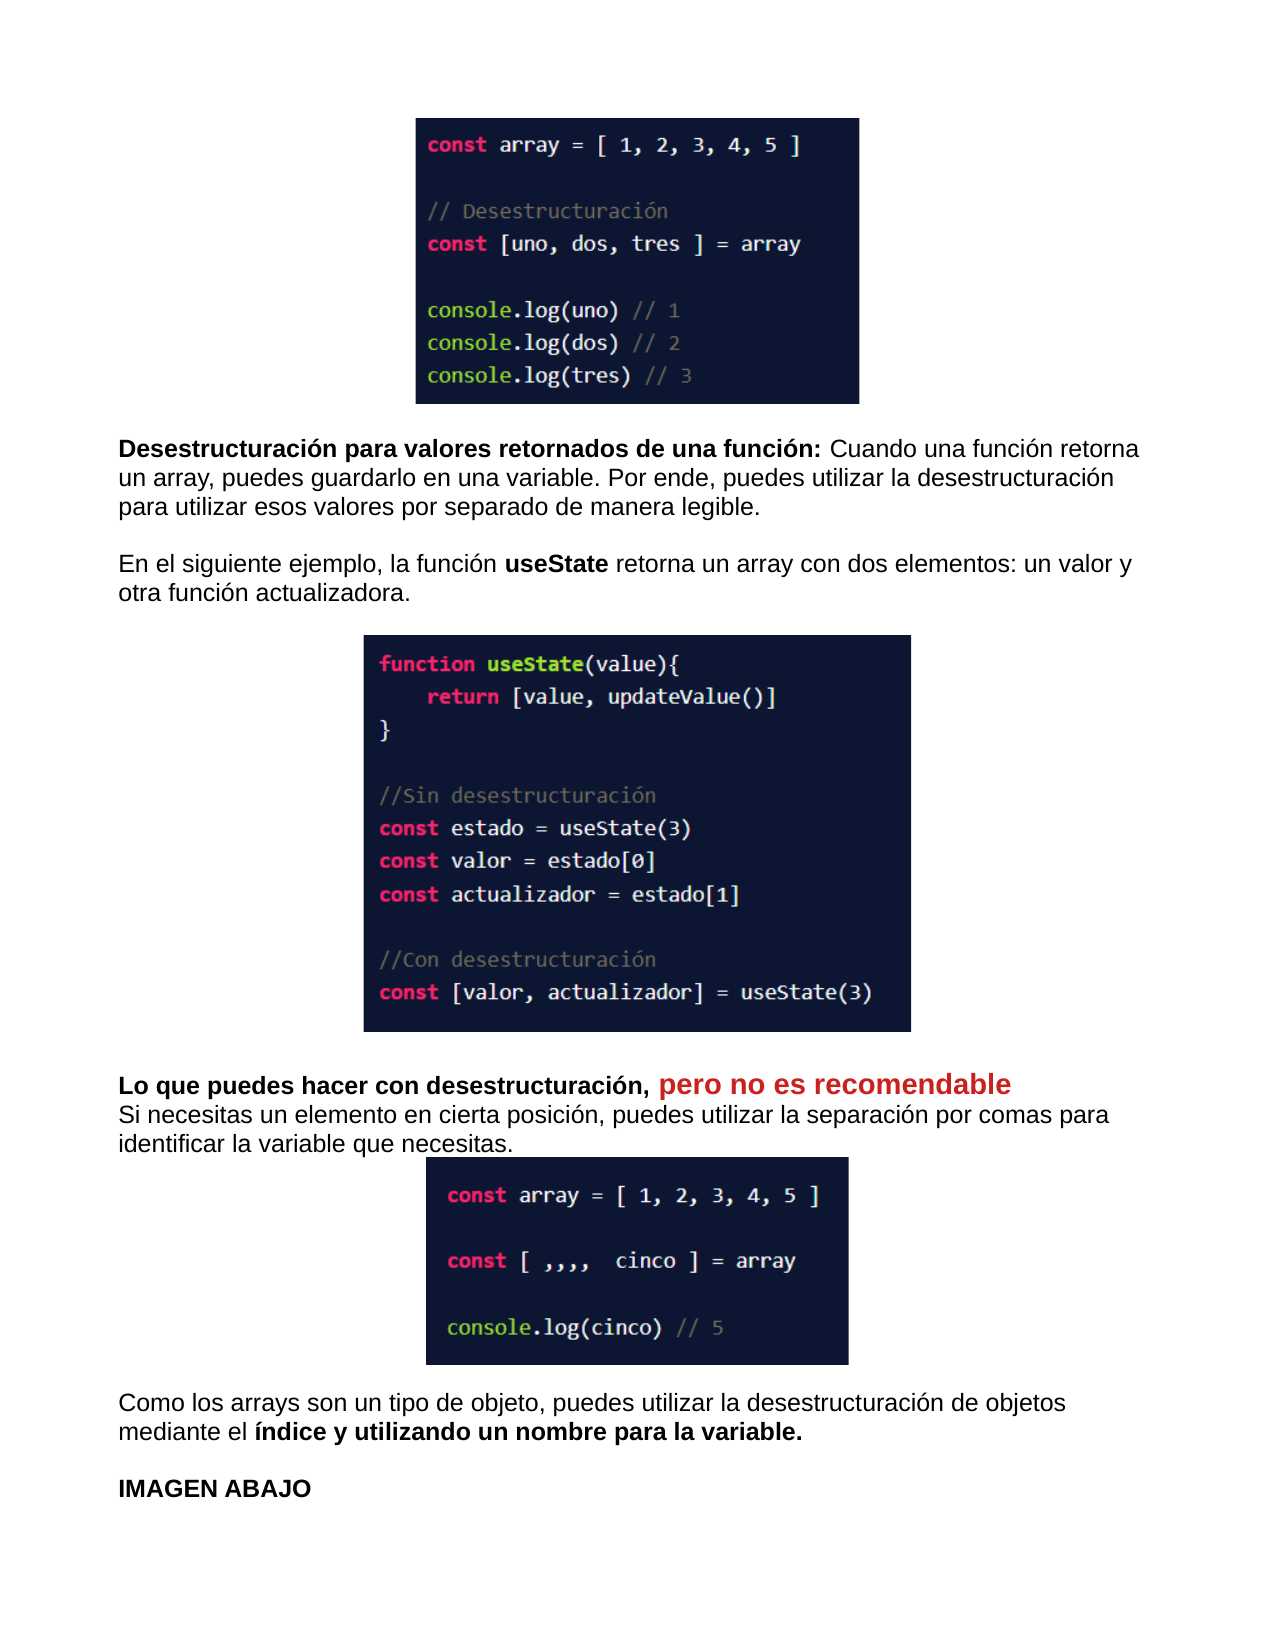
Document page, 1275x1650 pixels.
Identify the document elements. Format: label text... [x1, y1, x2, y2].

text IMAGEN ABAJO [118, 1474, 1157, 1503]
text Desestructuración para valores retornados de una función: Cuando una función retorna un array, puedes guardarlo en una variable. Por ende, puedes utilizar la desestructuración para utilizar esos valores por separado de manera legible. [118, 434, 1157, 521]
picture [415, 118, 860, 404]
text Lo que puedes hacer con desestructuración, pero no es recomendable [118, 1067, 1157, 1100]
picture [363, 635, 912, 1032]
text Si necesitas un elemento en cierta posición, puedes utilizar la separación por comas para identificar la variable que necesitas. [118, 1100, 1157, 1158]
text Como los arrays son un tipo de objeto, puedes utilizar la desestructuración de objetos mediante el índice y utilizando un nombre para la variable. [118, 1388, 1157, 1445]
text En el siguiente ejemplo, la función useState retorna un array con dos elementos: un valor y otra función actualizadora. [118, 549, 1157, 607]
picture [426, 1157, 849, 1365]
